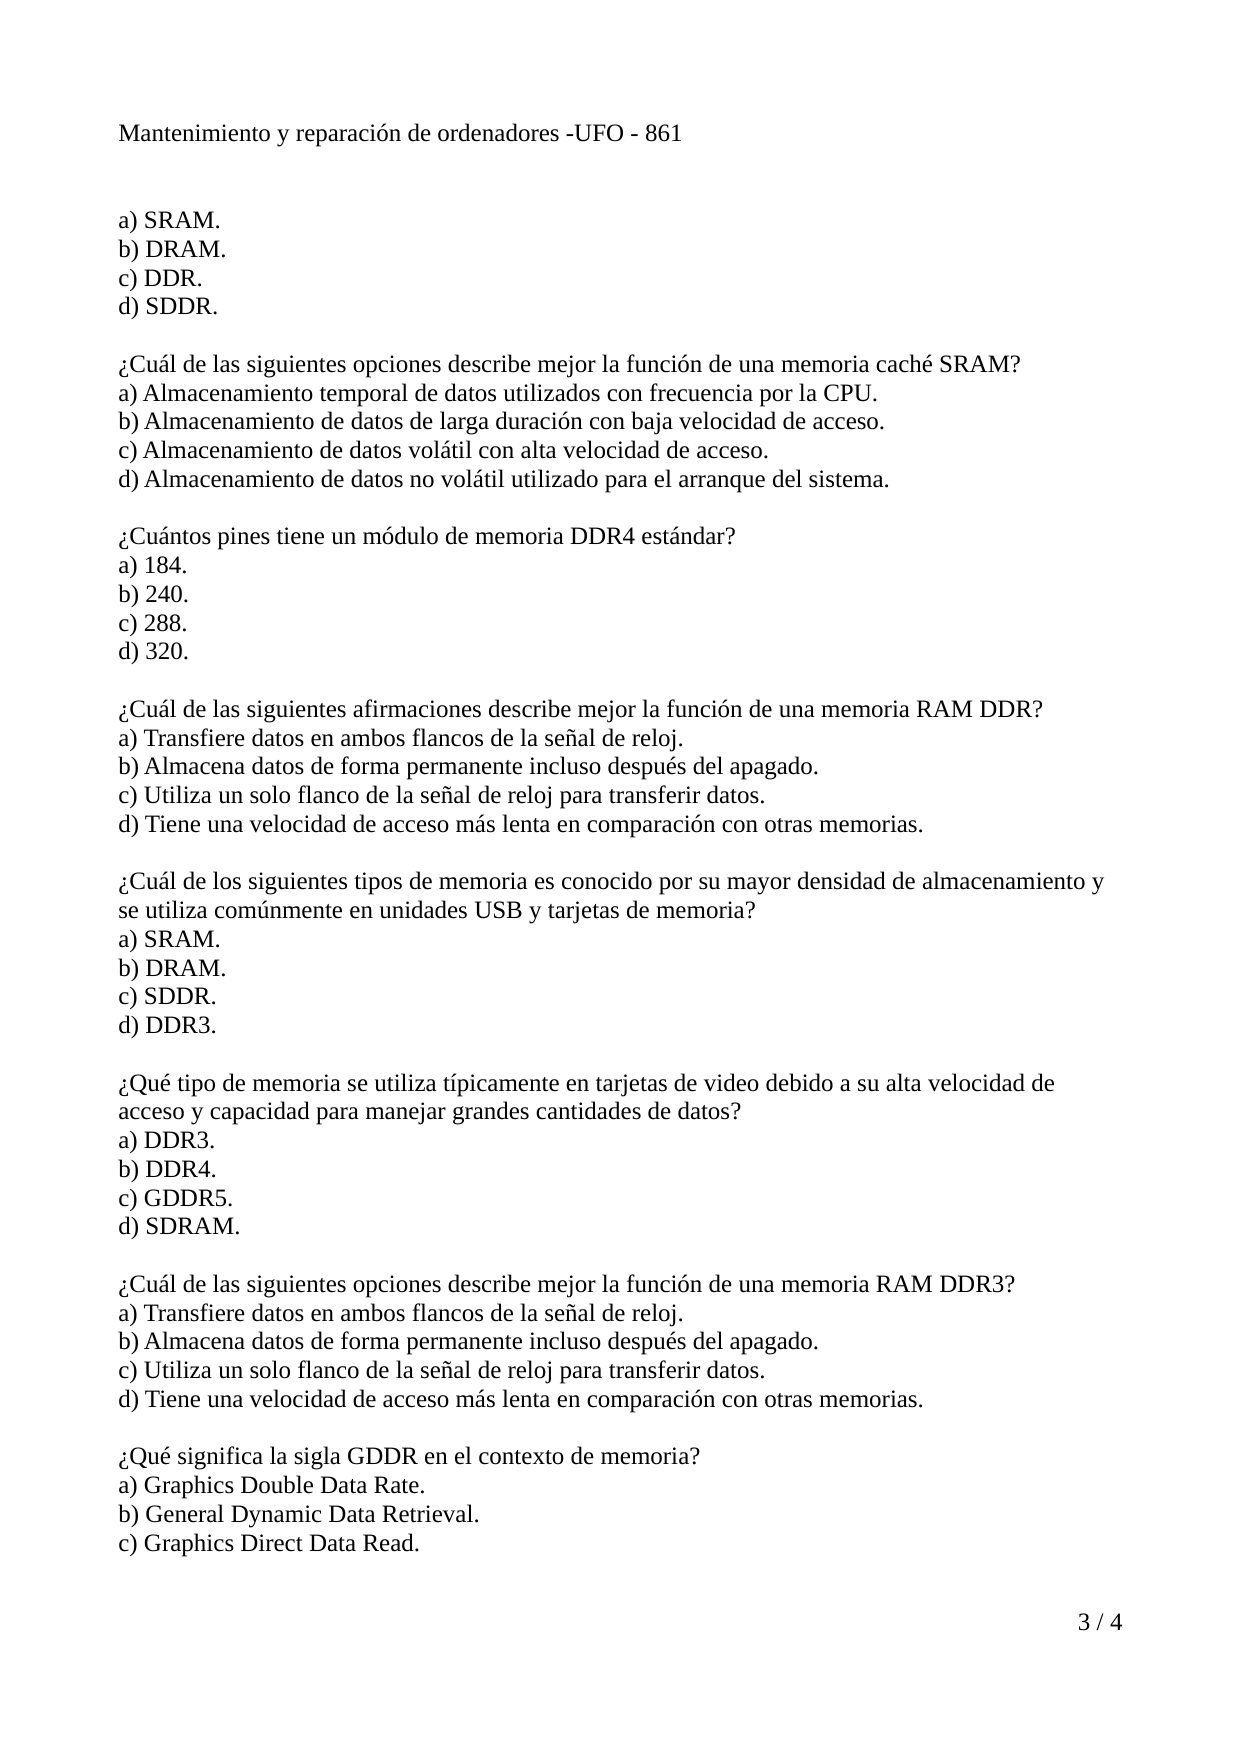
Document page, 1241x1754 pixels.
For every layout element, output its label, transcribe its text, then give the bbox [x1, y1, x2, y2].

text a) SRAM. [118, 924, 1122, 953]
text d) DDR3. [118, 1010, 1122, 1039]
text ¿Qué tipo de memoria se utiliza típicamente en tarjetas de video debido a su alta velocidad de acceso y capacidad para manejar grandes cantidades de datos? [118, 1068, 1122, 1125]
text d) Tiene una velocidad de acceso más lenta en comparación con otras memorias. [118, 809, 1122, 838]
text d) 320. [118, 636, 1122, 665]
text a) Graphics Double Data Rate. [118, 1470, 1122, 1499]
text b) 240. [118, 579, 1122, 608]
text c) DDR. [118, 263, 1122, 291]
text d) Tiene una velocidad de acceso más lenta en comparación con otras memorias. [118, 1384, 1122, 1413]
text ¿Cuántos pines tiene un módulo de memoria DDR4 estándar? [118, 521, 1122, 550]
text c) Utiliza un solo flanco de la señal de reloj para transferir datos. [118, 780, 1122, 809]
text c) Graphics Direct Data Read. [118, 1528, 1122, 1556]
text a) SRAM. [118, 205, 1122, 234]
text c) Almacenamiento de datos volátil con alta velocidad de acceso. [118, 435, 1122, 464]
text ¿Cuál de las siguientes opciones describe mejor la función de una memoria caché SRAM? [118, 349, 1122, 378]
text ¿Qué significa la sigla GDDR en el contexto de memoria? [118, 1441, 1122, 1470]
text d) Almacenamiento de datos no volátil utilizado para el arranque del sistema. [118, 464, 1122, 493]
text a) Transfiere datos en ambos flancos de la señal de reloj. [118, 723, 1122, 751]
text c) 288. [118, 608, 1122, 636]
text b) Almacena datos de forma permanente incluso después del apagado. [118, 1326, 1122, 1355]
text d) SDDR. [118, 291, 1122, 320]
text d) SDRAM. [118, 1211, 1122, 1240]
text b) Almacenamiento de datos de larga duración con baja velocidad de acceso. [118, 406, 1122, 435]
text ¿Cuál de los siguientes tipos de memoria es conocido por su mayor densidad de almacenamiento y se utiliza comúnmente en unidades USB y tarjetas de memoria? [118, 866, 1122, 924]
text a) 184. [118, 550, 1122, 579]
text ¿Cuál de las siguientes afirmaciones describe mejor la función de una memoria RAM DDR? [118, 694, 1122, 723]
text b) DRAM. [118, 953, 1122, 981]
text a) DDR3. [118, 1125, 1122, 1154]
text b) DDR4. [118, 1154, 1122, 1183]
text b) Almacena datos de forma permanente incluso después del apagado. [118, 751, 1122, 780]
text c) Utiliza un solo flanco de la señal de reloj para transferir datos. [118, 1355, 1122, 1384]
text b) General Dynamic Data Retrieval. [118, 1499, 1122, 1528]
text ¿Cuál de las siguientes opciones describe mejor la función de una memoria RAM DDR3? [118, 1269, 1122, 1298]
text b) DRAM. [118, 234, 1122, 263]
text c) GDDR5. [118, 1183, 1122, 1211]
text c) SDDR. [118, 981, 1122, 1010]
text a) Transfiere datos en ambos flancos de la señal de reloj. [118, 1298, 1122, 1326]
text a) Almacenamiento temporal de datos utilizados con frecuencia por la CPU. [118, 378, 1122, 406]
